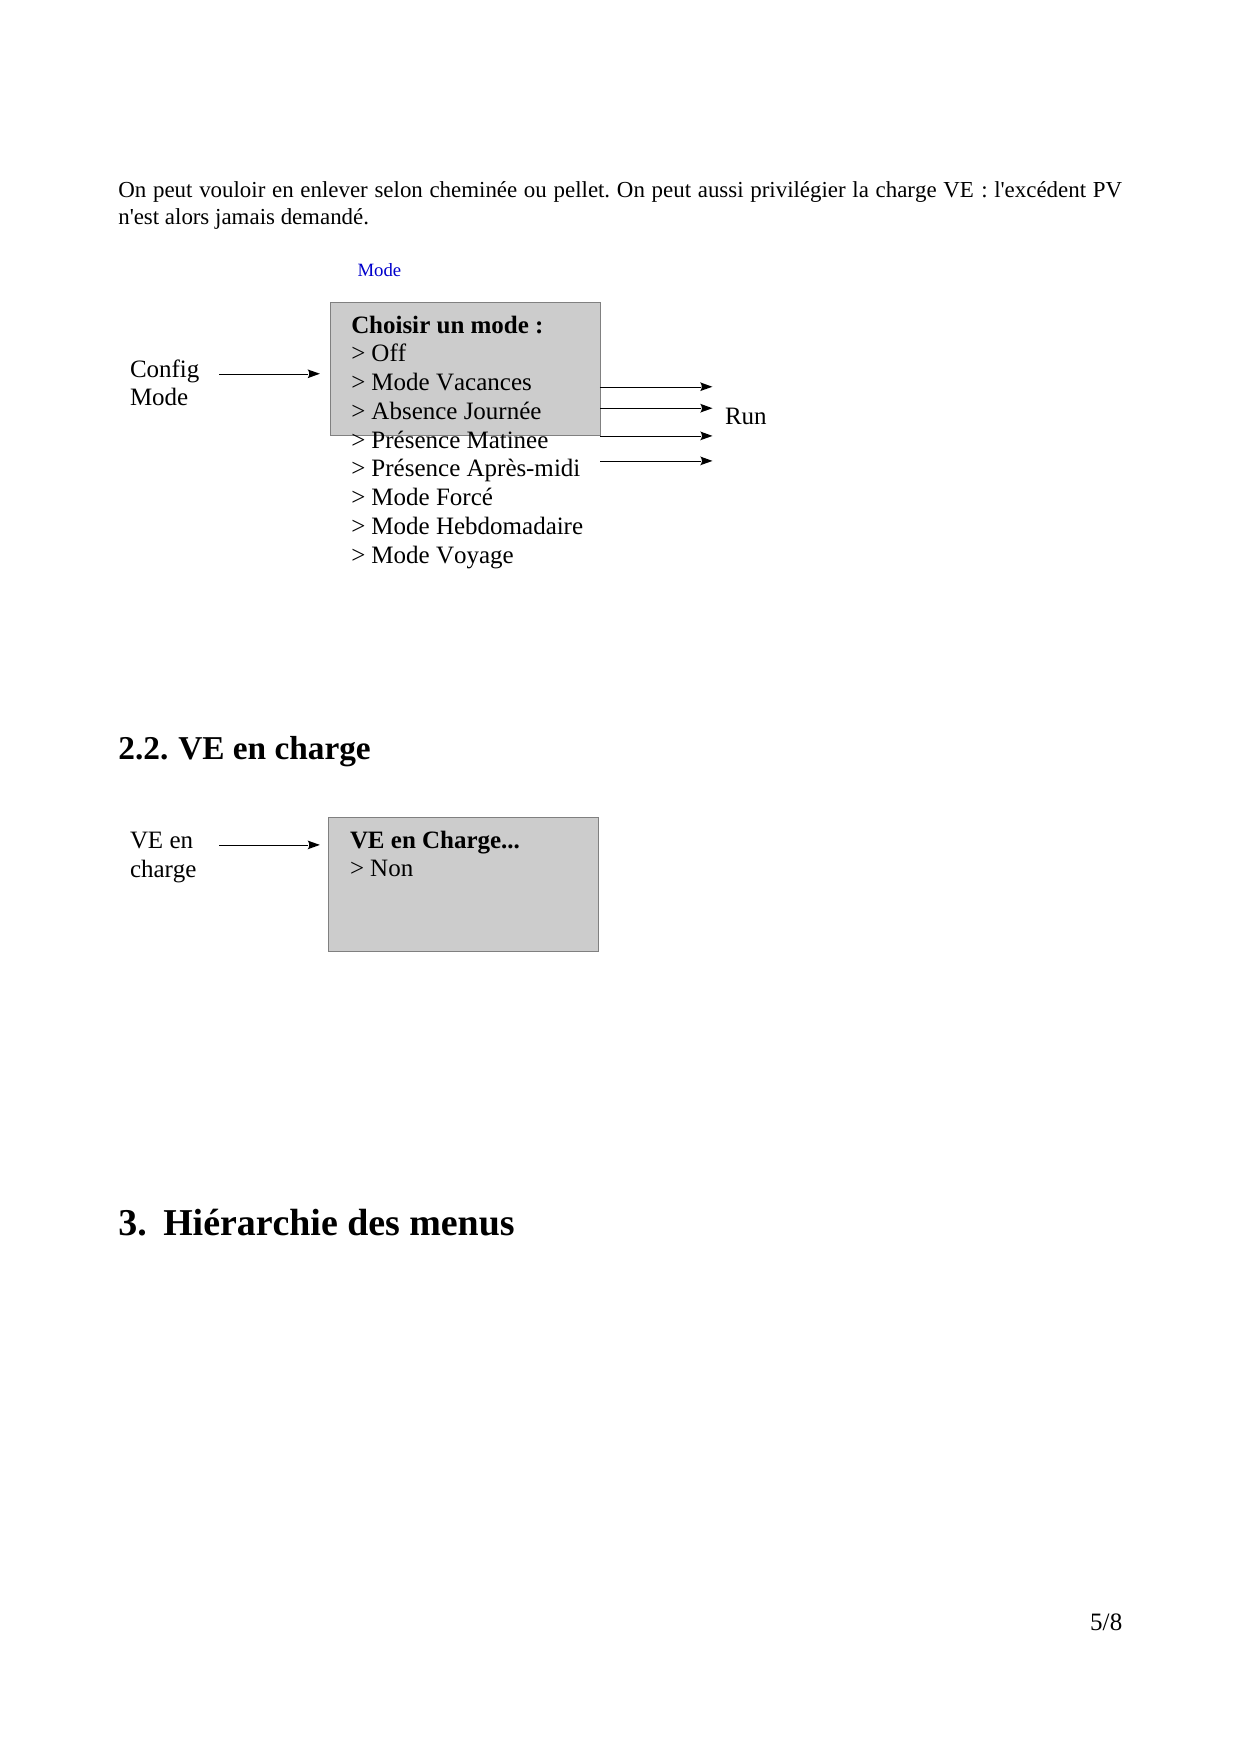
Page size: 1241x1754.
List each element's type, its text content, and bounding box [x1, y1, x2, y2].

subtitle Hiérarchie des menus [118, 1199, 1122, 1243]
text On peut vouloir en enlever selon cheminée ou pellet. On peut aussi privilégier la charge VE : l'excédent PV n'est alors jamais demandé. [118, 176, 1122, 229]
subtitle VE en charge [118, 728, 1122, 767]
